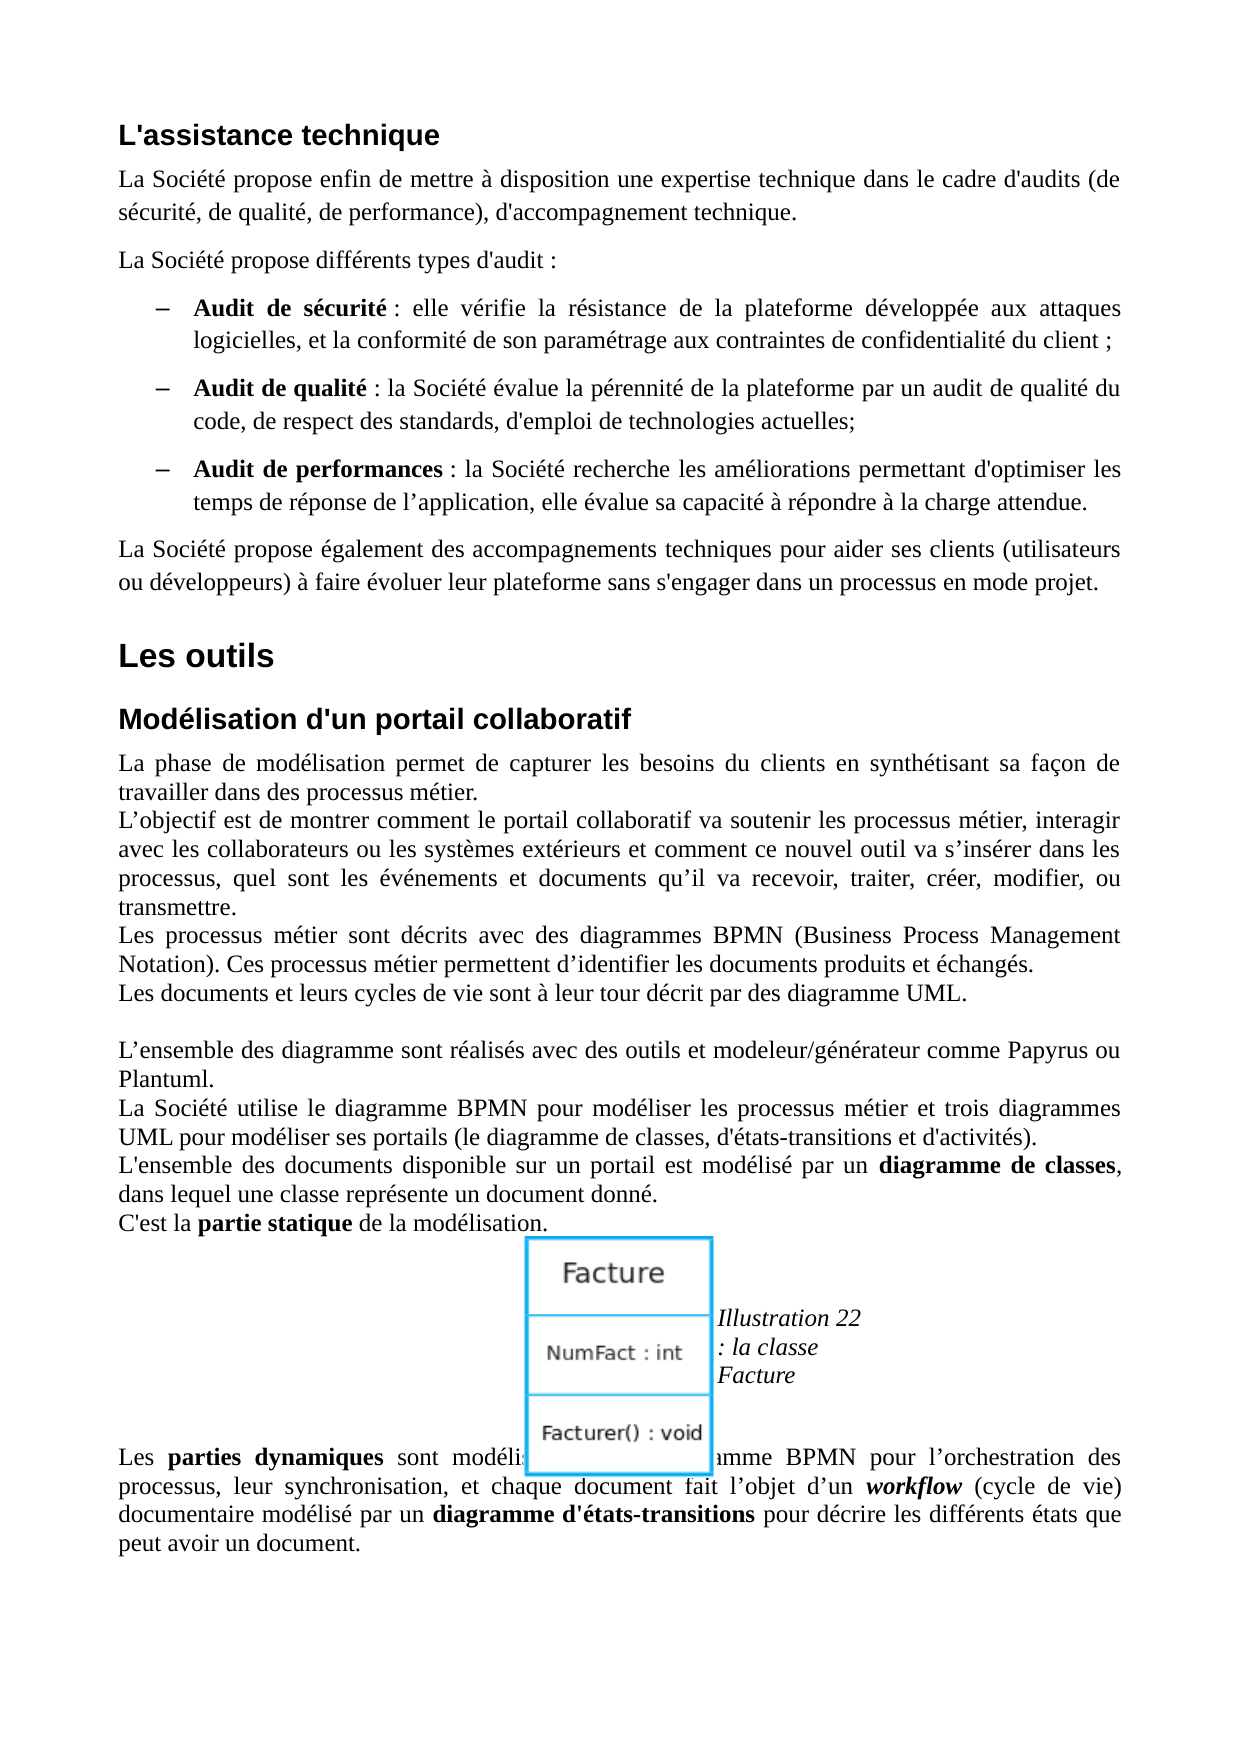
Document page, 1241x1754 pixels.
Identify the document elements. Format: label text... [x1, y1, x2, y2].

text L’objectif est de montrer comment le portail collaboratif va soutenir les processus métier, interagir avec les collaborateurs ou les systèmes extérieurs et comment ce nouvel outil va s’insérer dans les processus, quel sont les événements et documents qu’il va recevoir, traiter, créer, modifier, ou transmettre. [118, 805, 1122, 920]
text Les processus métier sont décrits avec des diagrammes BPMN (Business Process Management Notation). Ces processus métier permettent d’identifier les documents produits et échangés. [118, 920, 1122, 978]
text Illustration 22 : la classe Facture [717, 1303, 865, 1389]
text [375, 1303, 523, 1389]
text La Société propose enfin de mettre à disposition une expertise technique dans le cadre d'audits (de sécurité, de qualité, de performance), d'accompagnement technique. [118, 164, 1122, 226]
subtitle Les outils [118, 636, 1122, 674]
text La Société utilise le diagramme BPMN pour modéliser les processus métier et trois diagrammes UML pour modéliser ses portails (le diagramme de classes, d'états-transitions et d'activités). [118, 1093, 1122, 1150]
list Audit de performances : la Société recherche les améliorations permettant d'optimiser les temps de réponse de l’application, elle évalue sa capacité à répondre à la charge attendue. [156, 454, 1122, 516]
subtitle L'assistance technique [118, 118, 1122, 152]
subtitle Modélisation d'un portail collaboratif [118, 702, 1122, 735]
text Les documents et leurs cycles de vie sont à leur tour décrit par des diagramme UML. [118, 978, 1122, 1007]
text C'est la partie statique de la modélisation. [118, 1208, 1122, 1237]
list Audit de qualité : la Société évalue la pérennité de la plateforme par un audit de qualité du code, de respect des standards, d'emploi de technologies actuelles; [156, 373, 1122, 435]
text La Société propose différents types d'audit : [118, 245, 1122, 274]
text Les parties dynamiques sont modélisées par un diagramme BPMN pour l’orchestration des processus, leur synchronisation, et chaque document fait l’objet d’un workflow (cycle de vie) documentaire modélisé par un diagramme d'états-transitions pour décrire les différents états que peut avoir un document. [118, 1442, 1122, 1557]
text La Société propose également des accompagnements techniques pour aider ses clients (utilisateurs ou développeurs) à faire évoluer leur plateforme sans s'engager dans un processus en mode projet. [118, 534, 1122, 596]
text La phase de modélisation permet de capturer les besoins du clients en synthétisant sa façon de travailler dans des processus métier. [118, 748, 1122, 805]
text L'ensemble des documents disponible sur un portail est modélisé par un diagramme de classes, dans lequel une classe représente un document donné. [118, 1150, 1122, 1208]
text L’ensemble des diagramme sont réalisés avec des outils et modeleur/générateur comme Papyrus ou Plantuml. [118, 1035, 1122, 1093]
list Audit de sécurité : elle vérifie la résistance de la plateforme développée aux attaques logicielles, et la conformité de son paramétrage aux contraintes de confidentialité du client ; [156, 293, 1122, 354]
picture [528, 1239, 710, 1473]
picture [523, 1236, 717, 1478]
